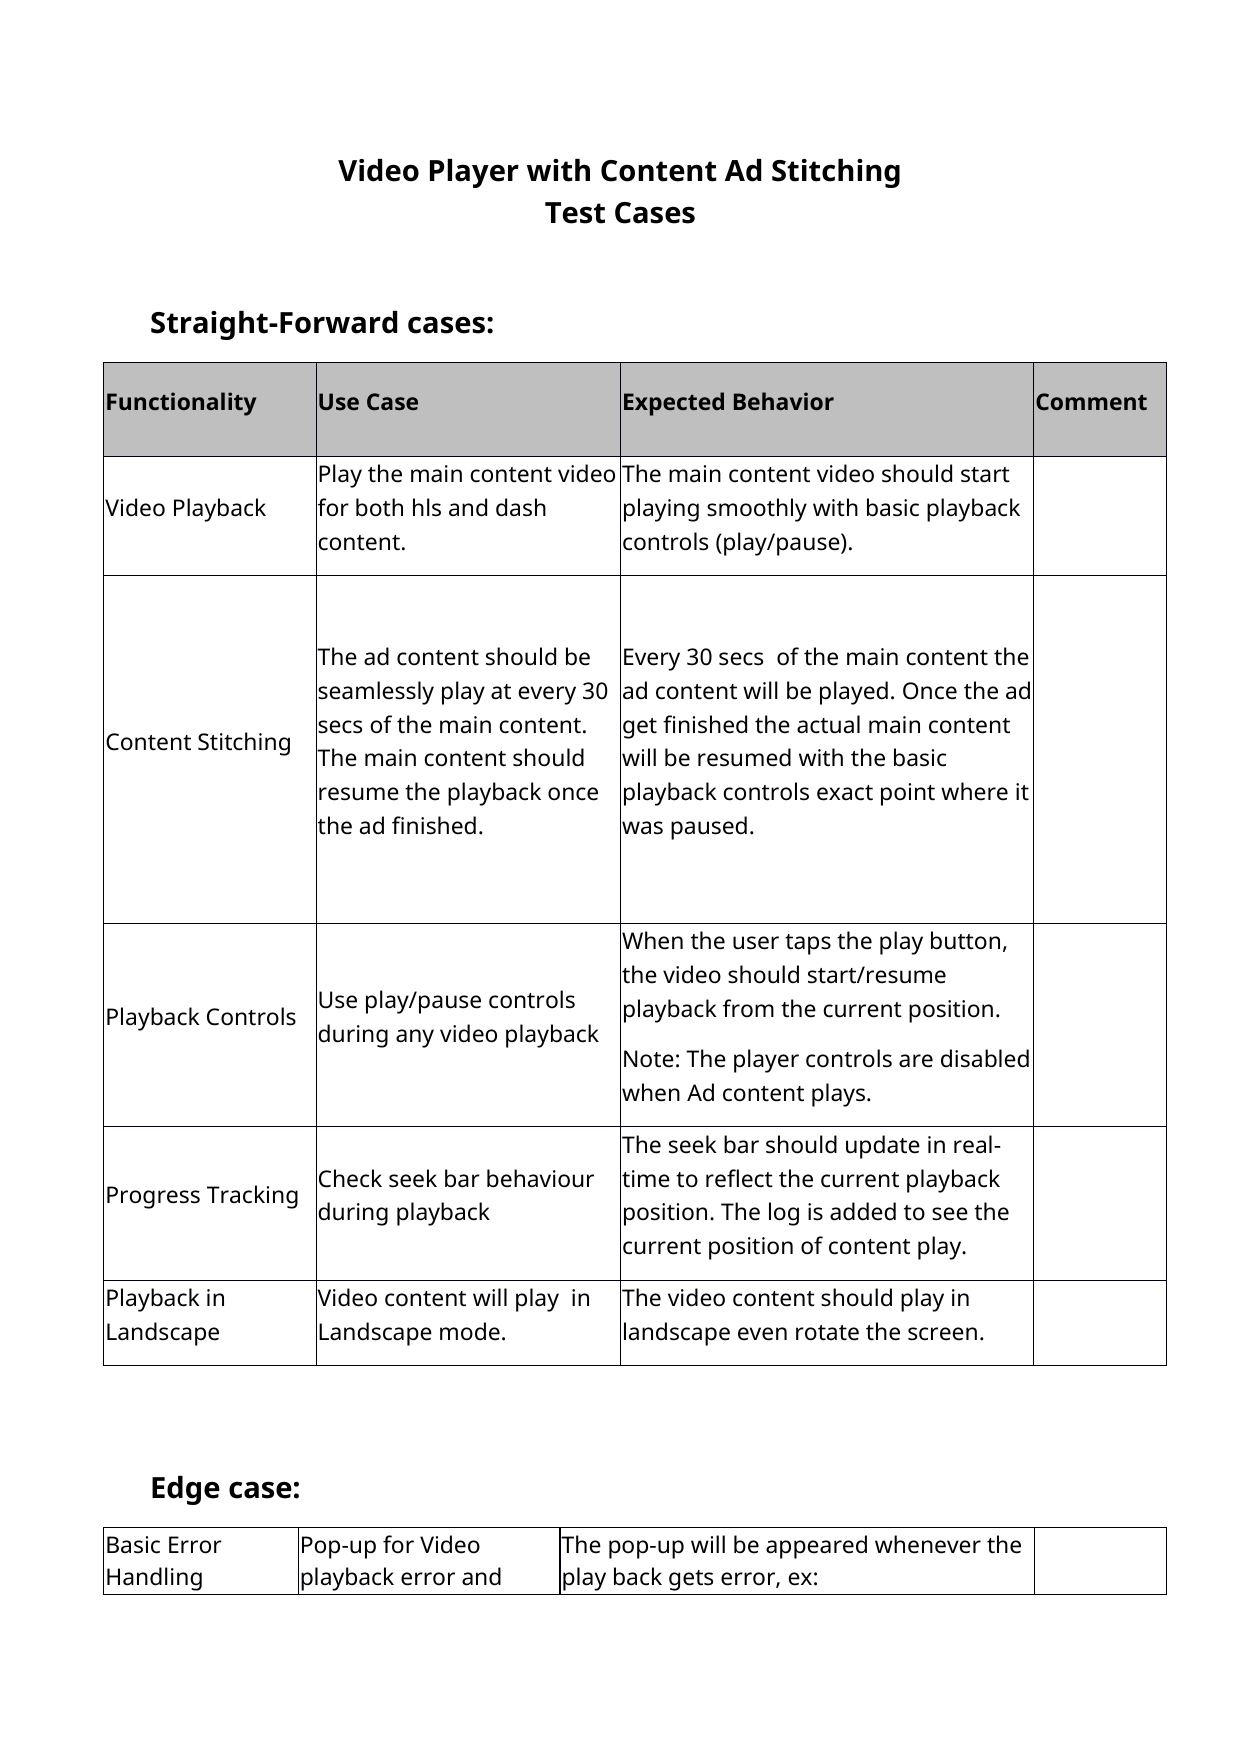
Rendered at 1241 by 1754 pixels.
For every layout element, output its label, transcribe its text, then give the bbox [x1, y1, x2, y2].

table_cell Video Playback [104, 457, 316, 575]
table_cell The ad content should be seamlessly play at every 30 secs of the main content. The main content should resume the playback once the ad finished. [317, 576, 620, 922]
table_header Use Case [317, 363, 620, 456]
table_cell The main content video should start playing smoothly with basic playback controls (play/pause). [621, 457, 1033, 575]
table_cell When the user taps the play button, the video should start/resume playback from the current position. Note: The player controls are disabled when Ad content plays. [621, 924, 1033, 1126]
table_header Comment [1034, 363, 1166, 456]
text Video Player with Content Ad Stitching Test Cases [150, 150, 1090, 232]
text Straight-Forward cases: [150, 303, 1090, 342]
table_cell Play the main content video for both hls and dash content. [317, 457, 620, 575]
table_header Functionality [104, 363, 316, 456]
table_cell [1034, 924, 1166, 1126]
table_cell [1034, 457, 1166, 575]
text Edge case: [150, 1467, 1090, 1507]
table_cell The video content should play in landscape even rotate the screen. [621, 1281, 1033, 1365]
table_cell The seek bar should update in real-time to reflect the current playback position. The log is added to see the current position of content play. [621, 1127, 1033, 1279]
table_cell Use play/pause controls during any video playback [317, 924, 620, 1126]
table_cell [1034, 1281, 1166, 1365]
table_header [1035, 1528, 1166, 1593]
table_cell Video content will play in Landscape mode. [317, 1281, 620, 1365]
table_cell [1034, 576, 1166, 922]
table_header Expected Behavior [621, 363, 1033, 456]
table_cell Check seek bar behaviour during playback [317, 1127, 620, 1279]
table_cell Content Stitching [104, 576, 316, 922]
table_cell Playback Controls [104, 924, 316, 1126]
table_header The pop-up will be appeared whenever the play back gets error, ex: [561, 1528, 1034, 1593]
table_cell Progress Tracking [104, 1127, 316, 1279]
table_cell Playback in Landscape [104, 1281, 316, 1365]
table_header Basic Error Handling [104, 1528, 298, 1593]
table_cell [1034, 1127, 1166, 1279]
table_cell Every 30 secs of the main content the ad content will be played. Once the ad get finished the actual main content will be resumed with the basic playback controls exact point where it was paused. [621, 576, 1033, 922]
table_header Pop-up for Video playback error and [299, 1528, 559, 1593]
